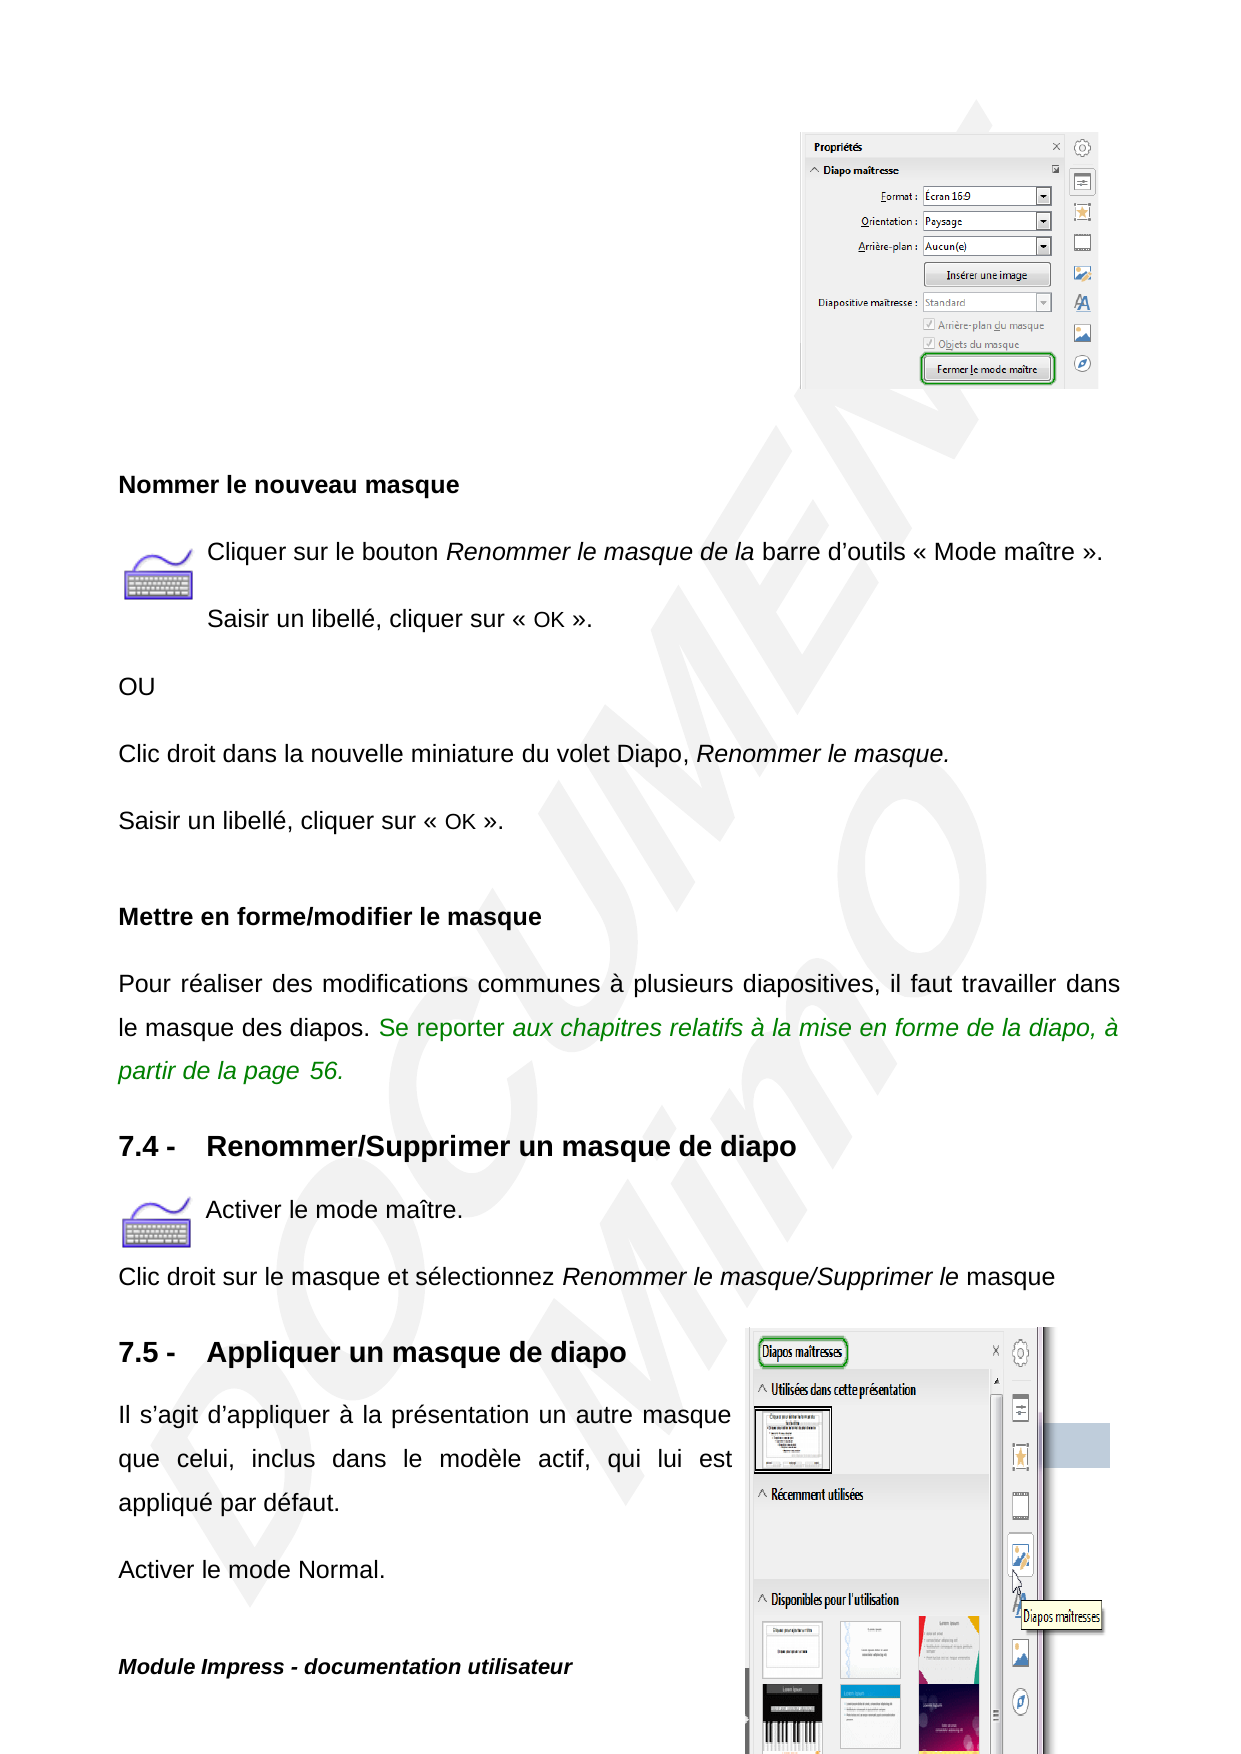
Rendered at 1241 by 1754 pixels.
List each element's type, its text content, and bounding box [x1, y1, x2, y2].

subtitle Appliquer un masque de diapo [118, 1335, 745, 1368]
text Pour réaliser des modifications communes à plusieurs diapositives, il faut travailler dans le masque des diapos. Se reporter aux chapitres relatifs à la mise en forme de la diapo, à partir de la page 55. [118, 969, 1122, 1085]
text Activer le mode maître. [194, 1195, 1122, 1224]
text Clic droit sur le masque et sélectionnez Renommer le masque/Supprimer le masque [118, 1262, 1122, 1291]
text Saisir un libellé, cliquer sur « OK ». [118, 604, 1122, 633]
picture [118, 1186, 194, 1262]
text Mettre en forme/modifier le masque [118, 902, 1122, 931]
text Activer le mode Normal. [118, 1554, 745, 1584]
text OU [118, 671, 1122, 700]
text Saisir un libellé, cliquer sur « OK ». [118, 806, 1122, 835]
subtitle Renommer/Supprimer un masque de diapo [118, 1129, 1122, 1163]
text Cliquer sur le bouton Renommer le masque de la barre d’outils « Mode maître ». [118, 537, 1122, 566]
text Clic droit dans la nouvelle miniature du volet Diapo, Renommer le masque. [118, 738, 1122, 768]
picture [120, 538, 195, 614]
text Il s’agit d’appliquer à la présentation un autre masque que celui, inclus dans le modèle actif, qui lui est appliqué par défaut. [118, 1400, 745, 1516]
picture [800, 132, 1099, 389]
text Nommer le nouveau masque [118, 470, 1122, 499]
picture [745, 1327, 1110, 1754]
